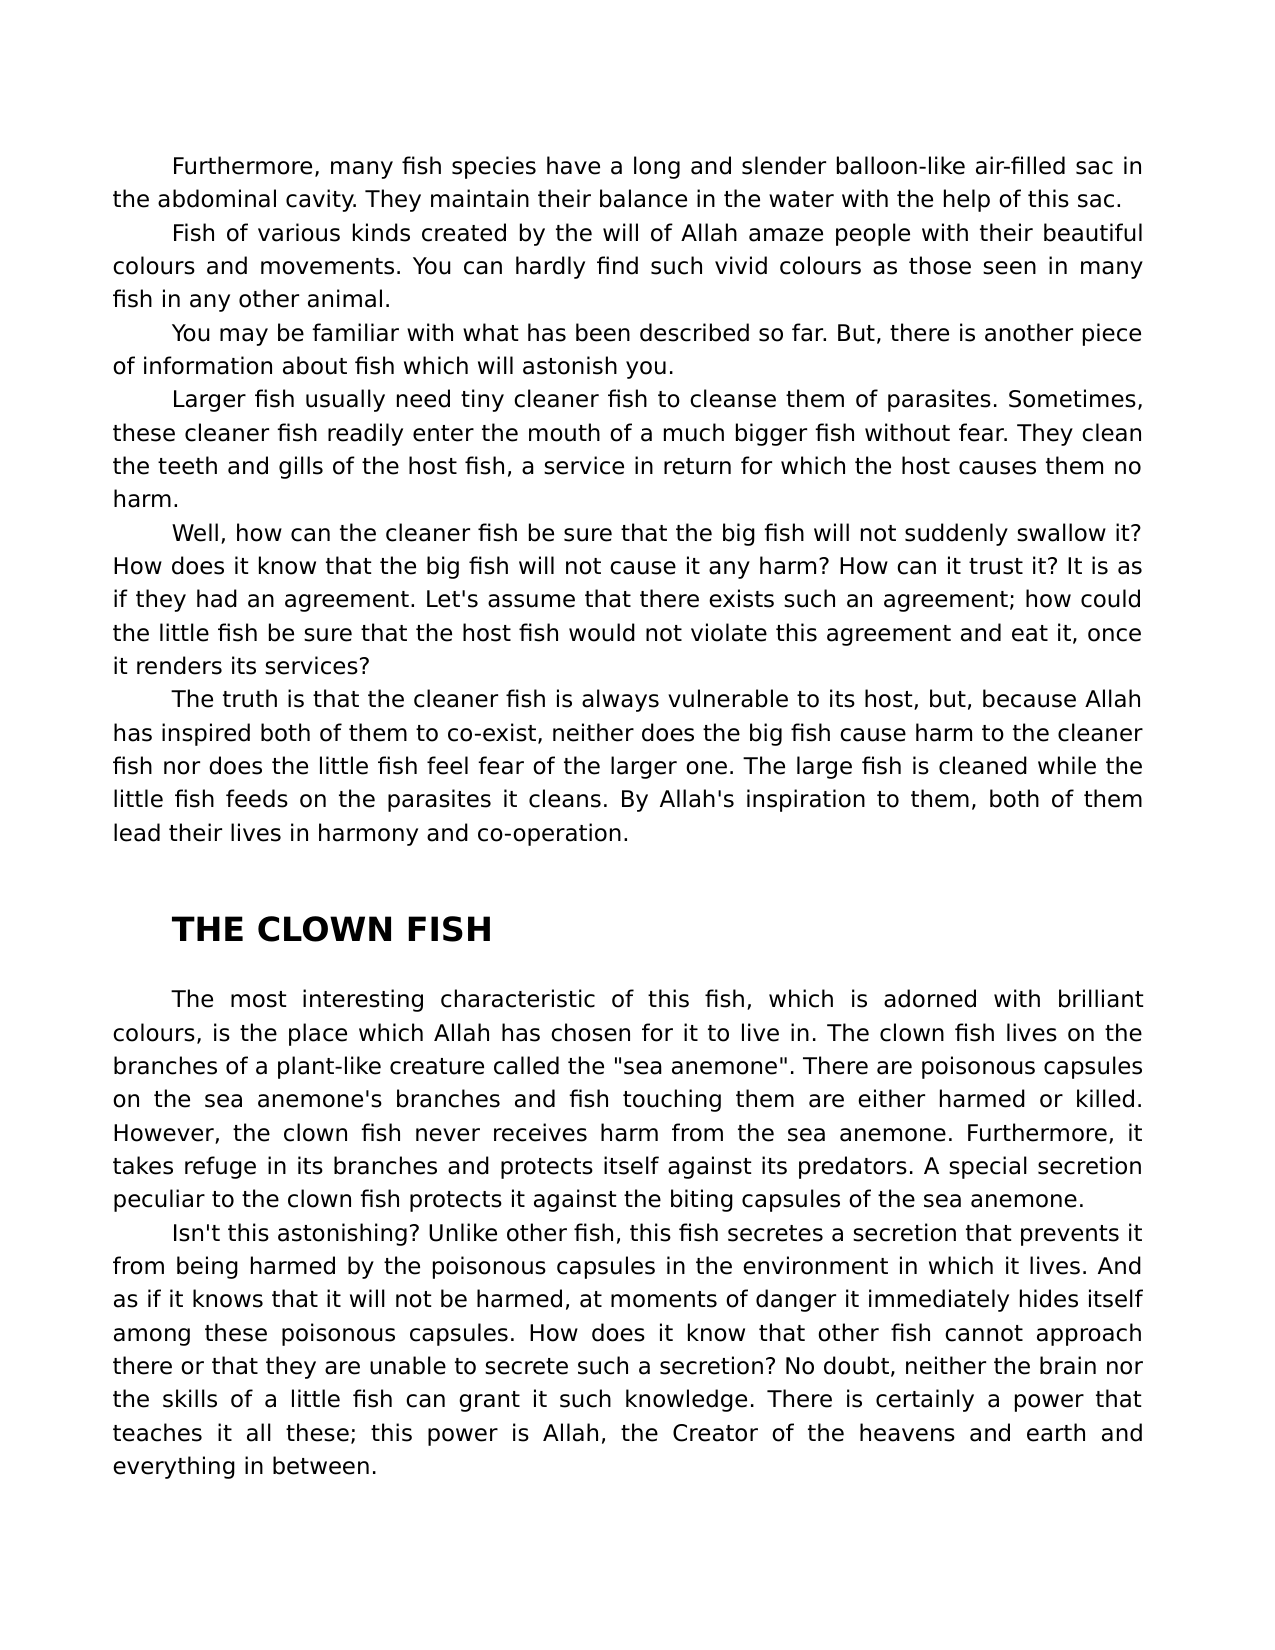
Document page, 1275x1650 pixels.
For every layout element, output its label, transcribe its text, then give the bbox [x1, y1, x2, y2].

text The most interesting characteristic of this fish, which is adorned with brilliant colours, is the place which Allah has chosen for it to live in. The clown fish lives on the branches of a plant-like creature called the "sea anemone". There are poisonous capsules on the sea anemone's branches and fish touching them are either harmed or killed. However, the clown fish never receives harm from the sea anemone. Furthermore, it takes refuge in its branches and protects itself against its predators. A special secretion peculiar to the clown fish protects it against the biting capsules of the sea anemone. [112, 981, 1145, 1214]
text Fish of various kinds created by the will of Allah amaze people with their beautiful colours and movements. You can hardly find such vivid colours as those seen in many fish in any other animal. [112, 214, 1145, 314]
text Isn't this astonishing? Unlike other fish, this fish secretes a secretion that prevents it from being harmed by the poisonous capsules in the environment in which it lives. And as if it knows that it will not be harmed, at moments of danger it immediately hides itself among these poisonous capsules. How does it know that other fish cannot approach there or that they are unable to secrete such a secretion? No doubt, neither the brain nor the skills of a little fish can grant it such knowledge. There is certainly a power that teaches it all these; this power is Allah, the Creator of the heavens and earth and everything in between. [112, 1214, 1145, 1481]
text Larger fish usually need tiny cleaner fish to cleanse them of parasites. Sometimes, these cleaner fish readily enter the mouth of a much bigger fish without fear. They clean the teeth and gills of the host fish, a service in return for which the host causes them no harm. [112, 381, 1145, 514]
text THE CLOWN FISH [112, 914, 1145, 948]
text Well, how can the cleaner fish be sure that the big fish will not suddenly swallow it? How does it know that the big fish will not cause it any harm? How can it trust it? It is as if they had an agreement. Let's assume that there exists such an agreement; how could the little fish be sure that the host fish would not violate this agreement and eat it, once it renders its services? [112, 514, 1145, 681]
text Furthermore, many fish species have a long and slender balloon-like air-filled sac in the abdominal cavity. They maintain their balance in the water with the help of this sac. [112, 148, 1145, 214]
text The truth is that the cleaner fish is always vulnerable to its host, but, because Allah has inspired both of them to co-exist, neither does the big fish cause harm to the cleaner fish nor does the little fish feel fear of the larger one. The large fish is cleaned while the little fish feeds on the parasites it cleans. By Allah's inspiration to them, both of them lead their lives in harmony and co-operation. [112, 681, 1145, 848]
text You may be familiar with what has been described so far. But, there is another piece of information about fish which will astonish you. [112, 314, 1145, 381]
